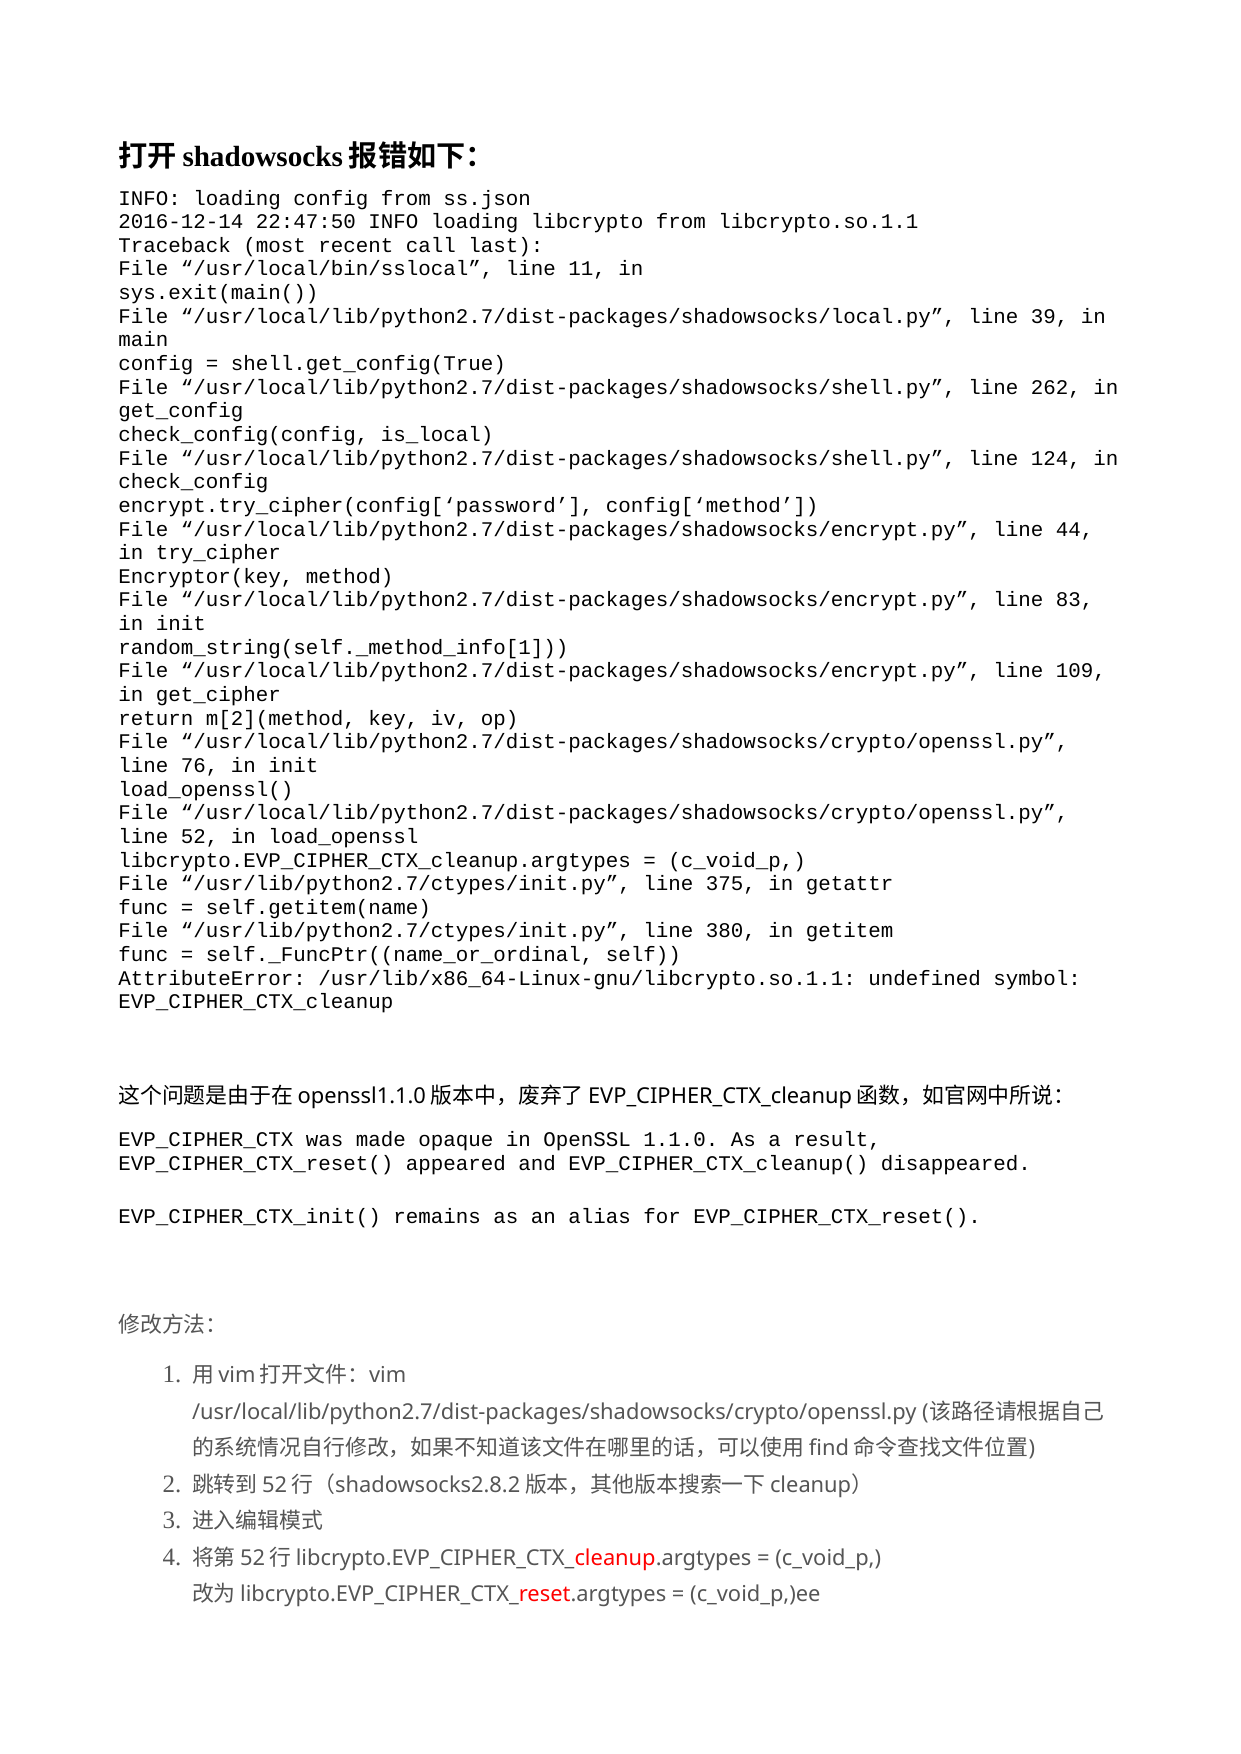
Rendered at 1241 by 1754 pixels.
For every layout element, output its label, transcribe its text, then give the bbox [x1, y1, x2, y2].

subtitle 打开shadowsocks报错如下： [118, 133, 1122, 175]
list 跳转到52行（shadowsocks2.8.2版本，其他版本搜索一下cleanup） [162, 1467, 1122, 1499]
text Encryptor(key, method) [118, 566, 1122, 589]
list 将第52行libcrypto.EVP_CIPHER_CTX_cleanup.argtypes = (c_void_p,) 改为libcrypto.EVP_CIPHER_CTX_reset.argtypes = (c_void_p,)ee [162, 1540, 1122, 1608]
text AttributeError: /usr/lib/x86_64-Linux-gnu/libcrypto.so.1.1: undefined symbol: EVP_CIPHER_CTX_cleanup [118, 968, 1122, 1015]
text File “/usr/local/lib/python2.7/dist-packages/shadowsocks/crypto/openssl.py”, line 76, in init [118, 731, 1122, 779]
text File “/usr/local/lib/python2.7/dist-packages/shadowsocks/encrypt.py”, line 44, in try_cipher [118, 518, 1122, 566]
text load_openssl() [118, 779, 1122, 802]
text encrypt.try_cipher(config[‘password’], config[‘method’]) [118, 495, 1122, 518]
text File “/usr/lib/python2.7/ctypes/init.py”, line 380, in getitem [118, 921, 1122, 944]
text File “/usr/local/lib/python2.7/dist-packages/shadowsocks/local.py”, line 39, in main [118, 306, 1122, 353]
text 修改方法： [118, 1307, 1122, 1338]
text 2016-12-14 22:47:50 INFO loading libcrypto from libcrypto.so.1.1 [118, 211, 1122, 235]
text config = shell.get_config(True) [118, 353, 1122, 377]
text 这个问题是由于在openssl1.1.0版本中，废弃了EVP_CIPHER_CTX_cleanup函数，如官网中所说： [118, 1044, 1122, 1110]
text File “/usr/local/lib/python2.7/dist-packages/shadowsocks/crypto/openssl.py”, line 52, in load_openssl [118, 802, 1122, 849]
text File “/usr/local/lib/python2.7/dist-packages/shadowsocks/shell.py”, line 124, in check_config [118, 448, 1122, 495]
text File “/usr/local/lib/python2.7/dist-packages/shadowsocks/encrypt.py”, line 109, in get_cipher [118, 660, 1122, 708]
text EVP_CIPHER_CTX_init() remains as an alias for EVP_CIPHER_CTX_reset(). [118, 1206, 1122, 1229]
text random_string(self._method_info[1])) [118, 637, 1122, 660]
list 进入编辑模式 [162, 1503, 1122, 1535]
text Traceback (most recent call last): [118, 235, 1122, 258]
text func = self.getitem(name) [118, 897, 1122, 921]
list 用vim打开文件：vim /usr/local/lib/python2.7/dist-packages/shadowsocks/crypto/openssl.py (该路径请根据自己的系统情况自行修改，如果不知道该文件在哪里的话，可以使用find命令查找文件位置) [162, 1357, 1122, 1462]
text File “/usr/local/lib/python2.7/dist-packages/shadowsocks/shell.py”, line 262, in get_config [118, 377, 1122, 424]
text INFO: loading config from ss.json [118, 187, 1122, 211]
text File “/usr/local/bin/sslocal”, line 11, in [118, 258, 1122, 282]
text check_config(config, is_local) [118, 424, 1122, 448]
text EVP_CIPHER_CTX was made opaque in OpenSSL 1.1.0. As a result, EVP_CIPHER_CTX_reset() appeared and EVP_CIPHER_CTX_cleanup() disappeared. [118, 1129, 1122, 1176]
text return m[2](method, key, iv, op) [118, 708, 1122, 731]
text libcrypto.EVP_CIPHER_CTX_cleanup.argtypes = (c_void_p,) [118, 849, 1122, 873]
text File “/usr/local/lib/python2.7/dist-packages/shadowsocks/encrypt.py”, line 83, in init [118, 589, 1122, 637]
text sys.exit(main()) [118, 282, 1122, 306]
text func = self._FuncPtr((name_or_ordinal, self)) [118, 944, 1122, 968]
text File “/usr/lib/python2.7/ctypes/init.py”, line 375, in getattr [118, 873, 1122, 897]
